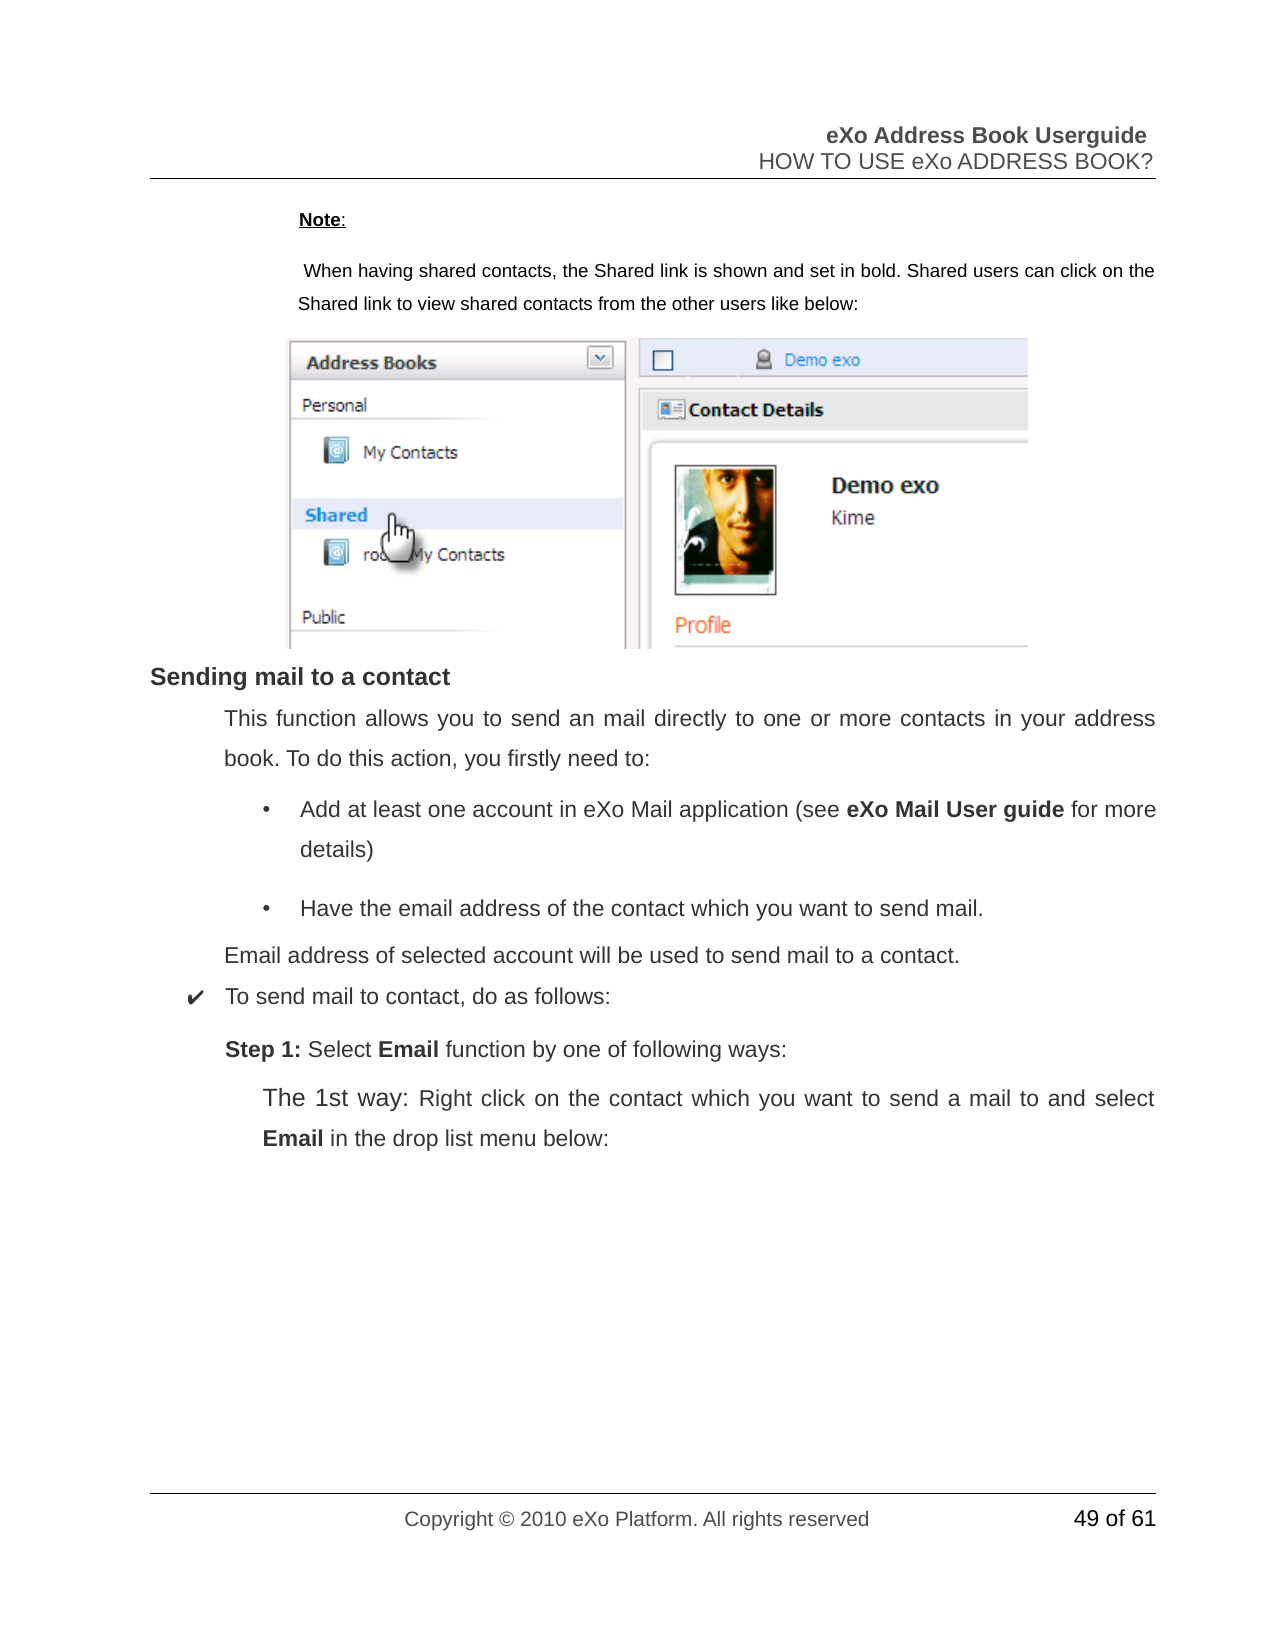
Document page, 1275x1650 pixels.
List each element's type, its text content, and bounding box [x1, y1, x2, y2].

subtitle Sending mail to a contact [150, 332, 1156, 691]
list The 1st way: Right click on the contact which you want to send a mail to and select Email in the drop list menu below: [225, 1083, 1156, 1151]
list Have the email address of the contact which you want to send mail. [262, 894, 1156, 921]
picture [285, 338, 1028, 649]
text Email address of selected account will be used to send mail to a contact. [224, 942, 1156, 968]
text This function allows you to send an mail directly to one or more contacts in your address book. To do this action, you firstly need to: [224, 705, 1156, 771]
list Note: [261, 208, 1156, 230]
list Step 1: Select Email function by one of following ways: [187, 1036, 1156, 1063]
list To send mail to contact, do as follows: [187, 981, 1156, 1010]
text When having shared contacts, the Shared link is shown and set in bold. Shared users can click on the Shared link to view shared contacts from the other users like below: [298, 260, 1156, 314]
list Add at least one account in eXo Mail application (see eXo Mail User guide for more details) [262, 796, 1156, 862]
